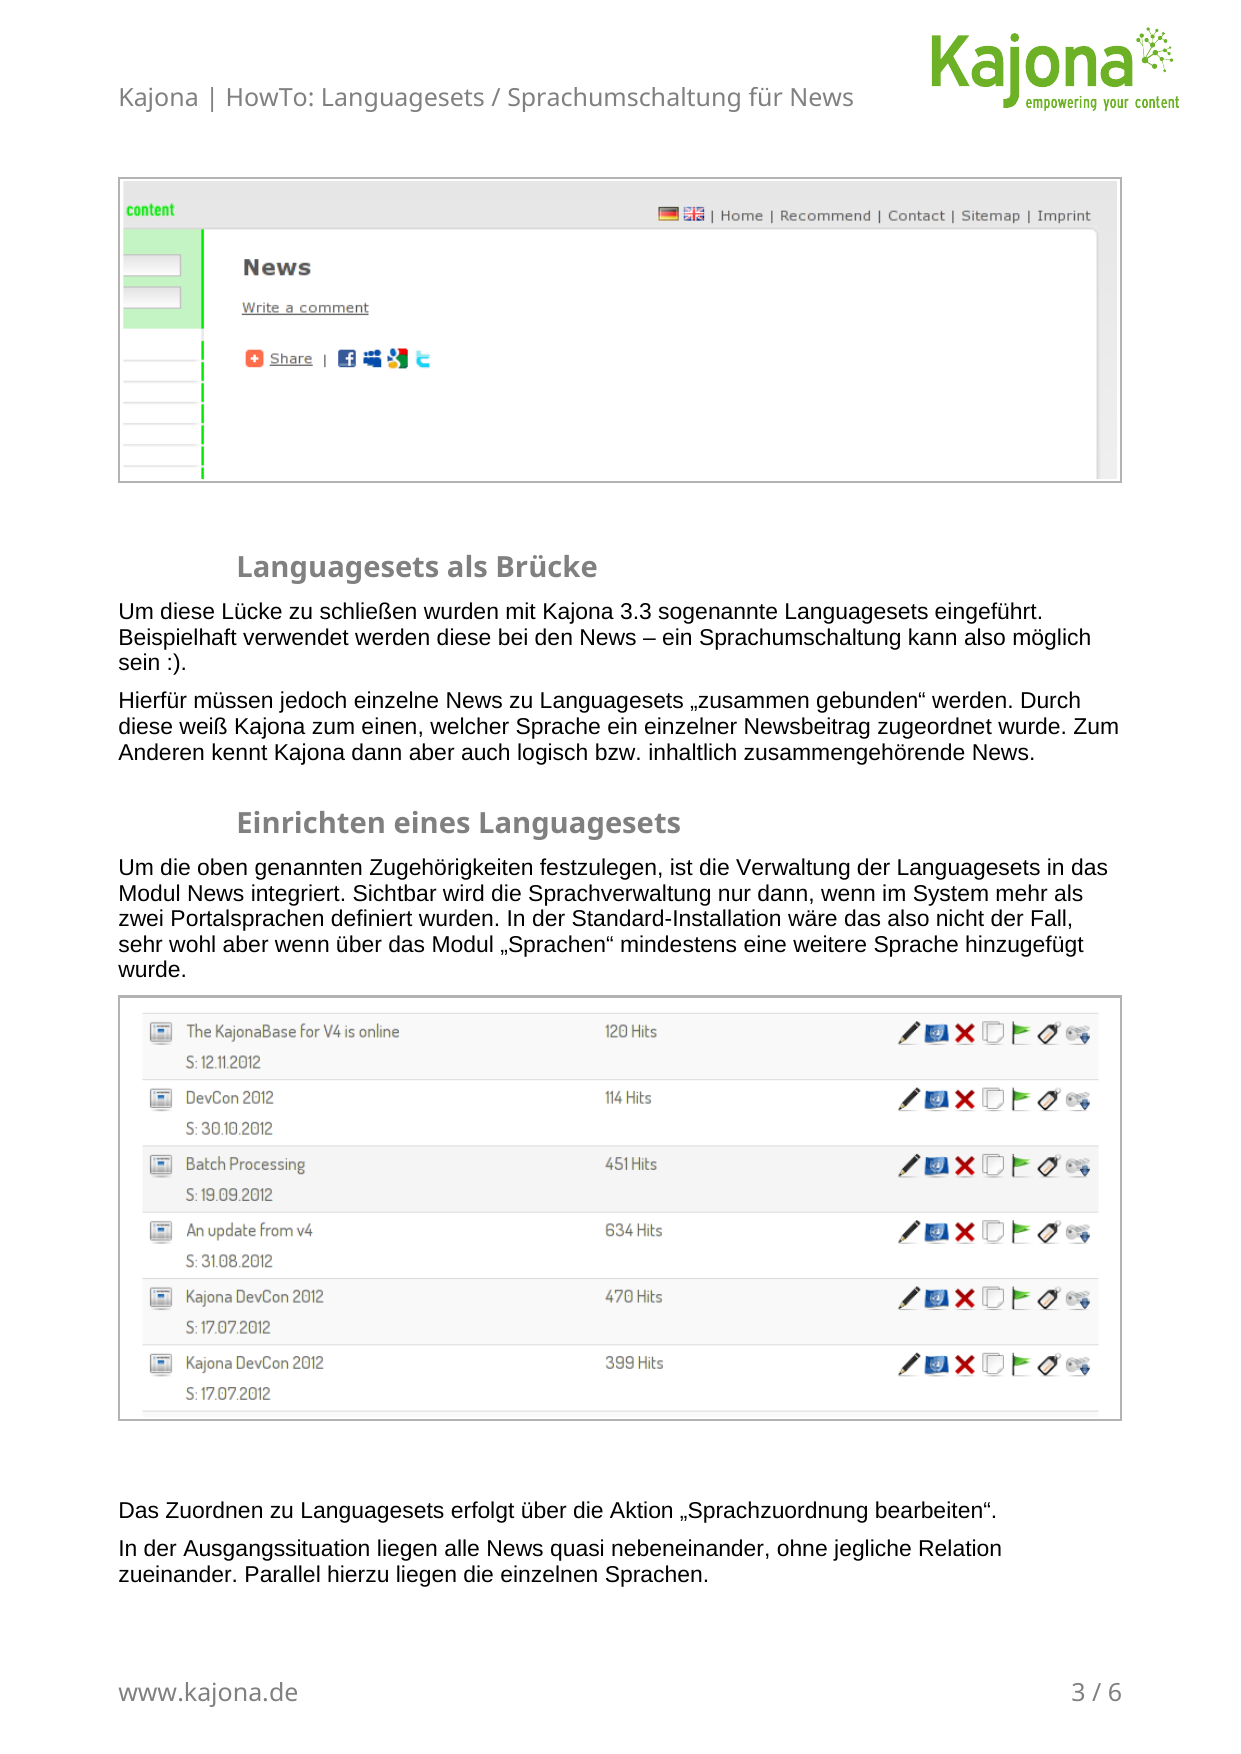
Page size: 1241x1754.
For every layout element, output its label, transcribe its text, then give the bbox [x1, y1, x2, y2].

picture [123, 1000, 1117, 1417]
text Das Zuordnen zu Languagesets erfolgt über die Aktion „Sprachzuordnung bearbeiten“. [118, 1497, 1122, 1523]
subtitle Einrichten eines Languagesets [118, 802, 1122, 842]
text Hierfür müssen jedoch einzelne News zu Languagesets „zusammen gebunden“ werden. Durch diese weiß Kajona zum einen, welcher Sprache ein einzelner Newsbeitrag zugeordnet wurde. Zum Anderen kennt Kajona dann aber auch logisch bzw. inhaltlich zusammengehörende News. [118, 688, 1122, 765]
subtitle Languagesets als Brücke [118, 547, 1122, 586]
picture [123, 181, 1117, 479]
text In der Ausgangssituation liegen alle News quasi nebeneinander, ohne jegliche Relation zueinander. Parallel hierzu liegen die einzelnen Sprachen. [118, 1536, 1122, 1587]
text Um diese Lücke zu schließen wurden mit Kajona 3.3 sogenannte Languagesets eingeführt. Beispielhaft verwendet werden diese bei den News – ein Sprachumschaltung kann also möglich sein :). [118, 599, 1122, 676]
text Um die oben genannten Zugehörigkeiten festzulegen, ist die Verwaltung der Languagesets in das Modul News integriert. Sichtbar wird die Sprachverwaltung nur dann, wenn im System mehr als zwei Portalsprachen definiert wurden. In der Standard-Installation wäre das also nicht der Fall, sehr wohl aber wenn über das Modul „Sprachen“ mindestens eine weitere Sprache hinzugefügt wurde. [118, 855, 1122, 983]
